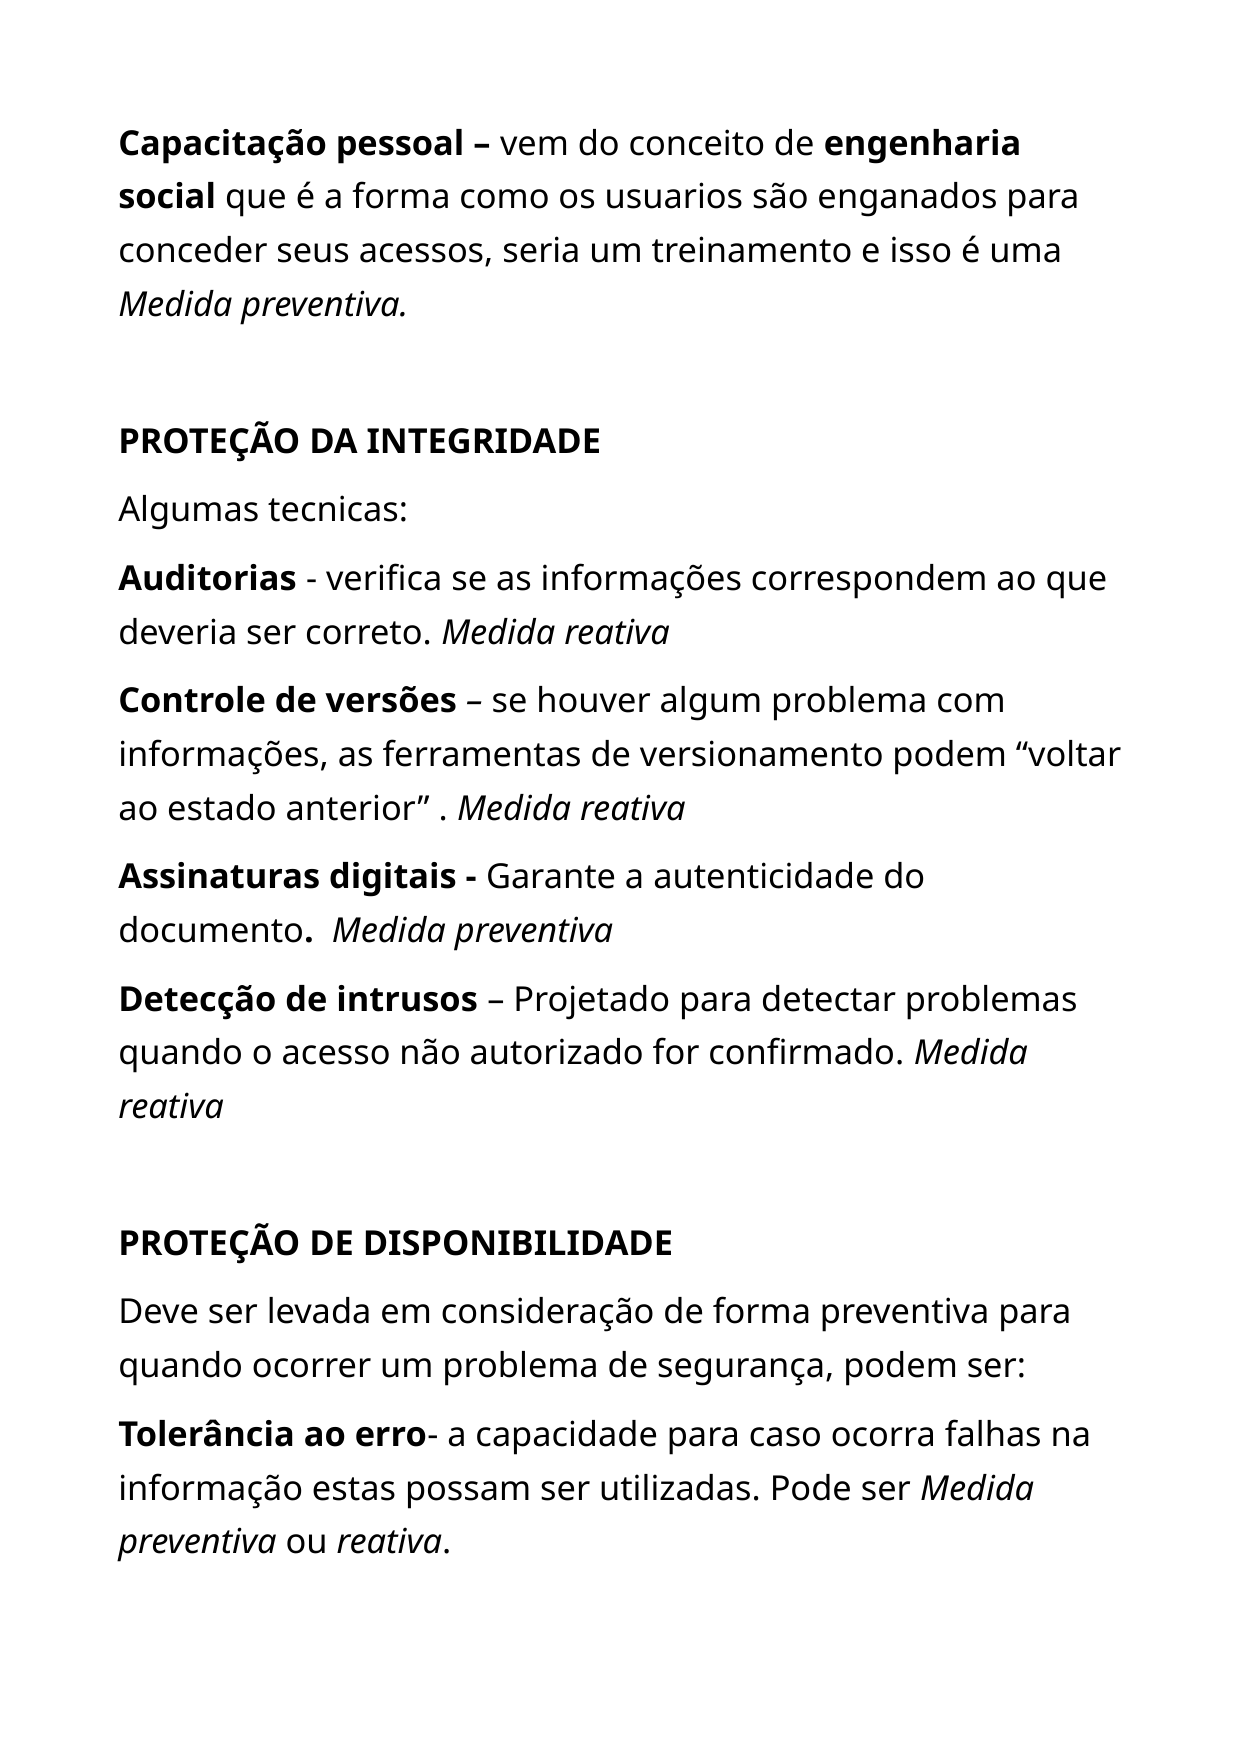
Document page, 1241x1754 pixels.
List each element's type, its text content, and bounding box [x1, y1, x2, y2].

text PROTEÇÃO DE DISPONIBILIDADE [118, 1219, 1122, 1266]
text Assinaturas digitais - Garante a autenticidade do documento. Medida preventiva [118, 852, 1122, 953]
text Detecção de intrusos – Projetado para detectar problemas quando o acesso não autorizado for confirmado. Medida reativa [118, 974, 1122, 1129]
text Auditorias - verifica se as informações correspondem ao que deveria ser correto. Medida reativa [118, 553, 1122, 654]
text PROTEÇÃO DA INTEGRIDADE [118, 417, 1122, 463]
text Algumas tecnicas: [118, 485, 1122, 532]
text Capacitação pessoal – vem do conceito de engenharia social que é a forma como os usuarios são enganados para conceder seus acessos, seria um treinamento e isso é uma Medida preventiva. [118, 118, 1122, 327]
text Tolerância ao erro- a capacidade para caso ocorra falhas na informação estas possam ser utilizadas. Pode ser Medida preventiva ou reativa. [118, 1409, 1122, 1564]
text Deve ser levada em consideração de forma preventiva para quando ocorrer um problema de segurança, podem ser: [118, 1287, 1122, 1388]
text Controle de versões – se houver algum problema com informações, as ferramentas de versionamento podem “voltar ao estado anterior” . Medida reativa [118, 676, 1122, 830]
